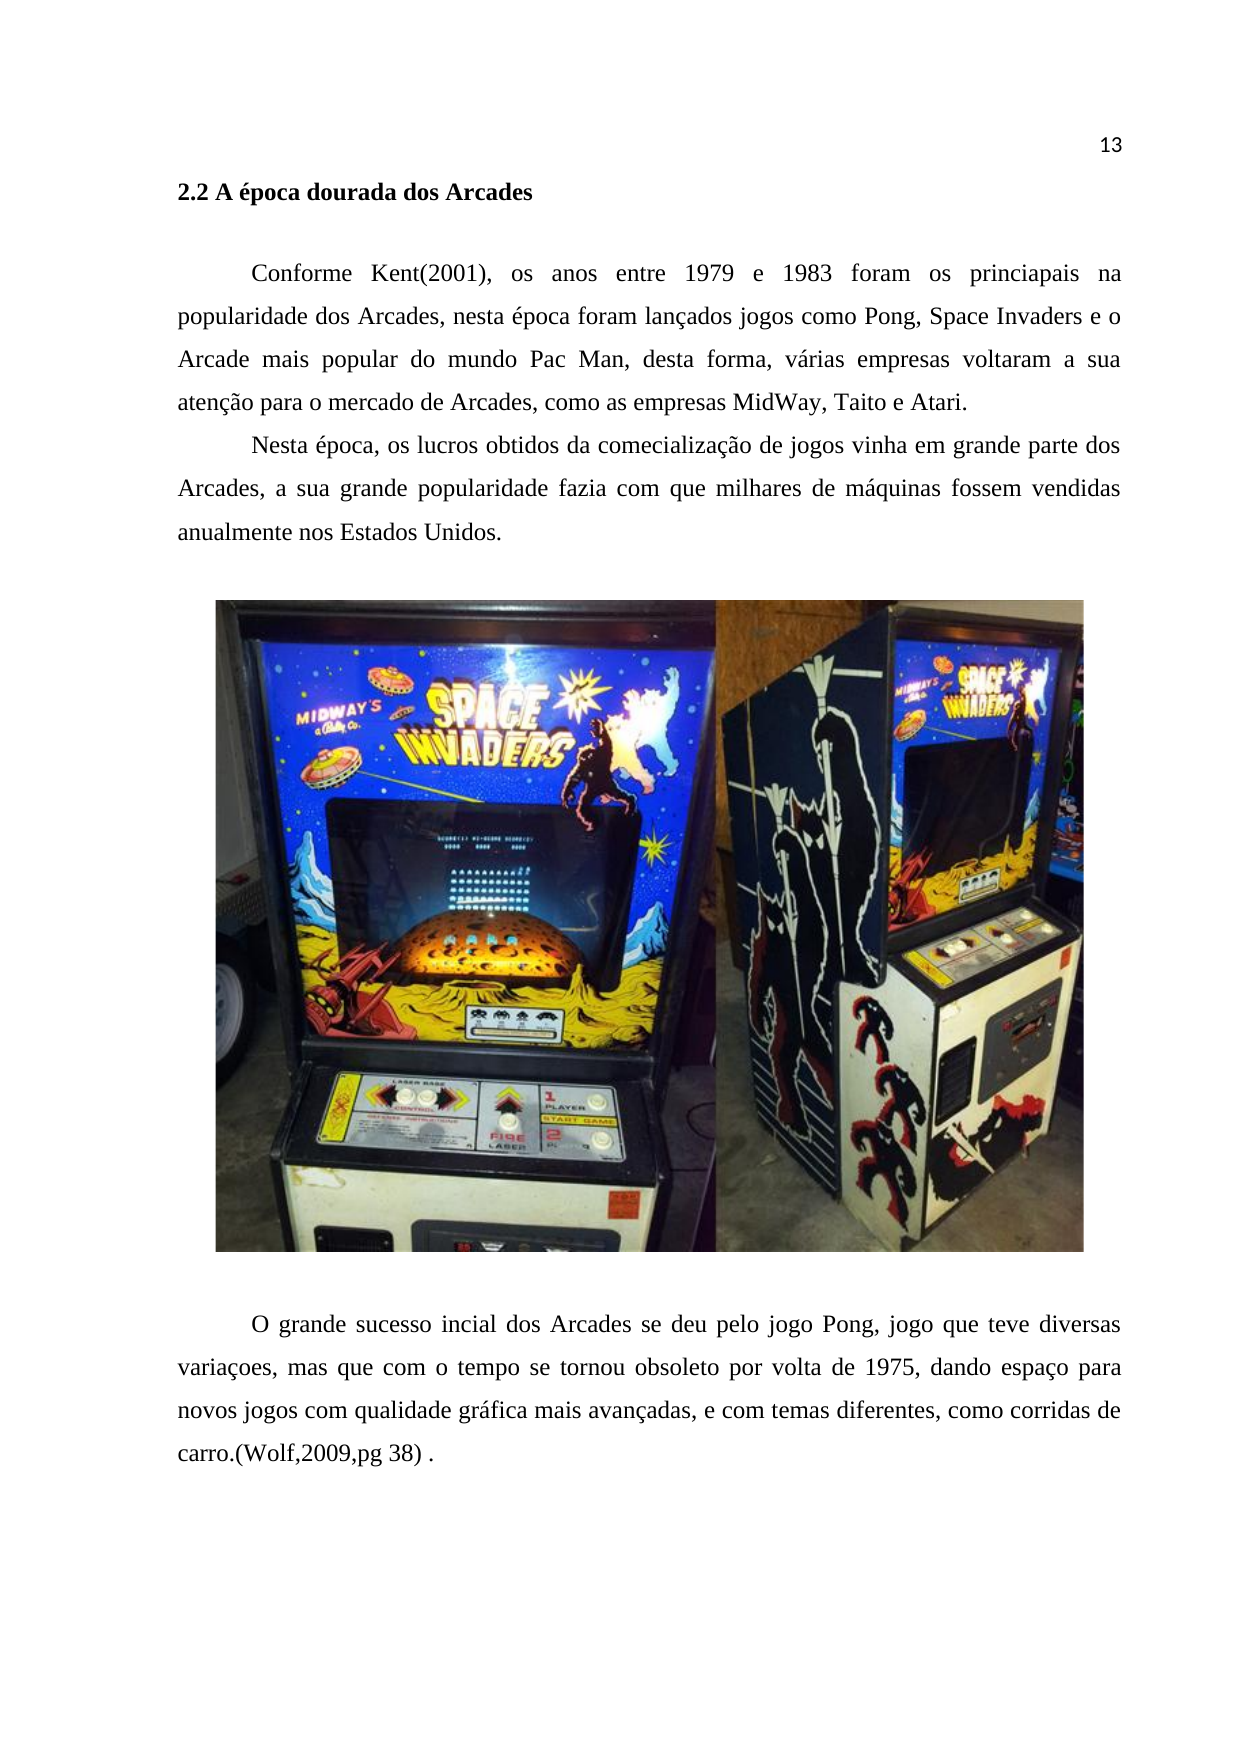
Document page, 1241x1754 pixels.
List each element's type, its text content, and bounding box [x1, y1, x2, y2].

text Nesta época, os lucros obtidos da comecialização de jogos vinha em grande parte dos Arcades, a sua grande popularidade fazia com que milhares de máquinas fossem vendidas anualmente nos Estados Unidos. [177, 430, 1122, 545]
picture [215, 600, 1084, 1252]
text O grande sucesso incial dos Arcades se deu pelo jogo Pong, jogo que teve diversas variaçoes, mas que com o tempo se tornou obsoleto por volta de 1975, dando espaço para novos jogos com qualidade gráfica mais avançadas, e com temas diferentes, como corridas de carro.(Wolf,2009,pg 38) . [177, 600, 1122, 1467]
subtitle 2.2 A época dourada dos Arcades [177, 177, 1122, 206]
text Conforme Kent(2001), os anos entre 1979 e 1983 foram os princiapais na popularidade dos Arcades, nesta época foram lançados jogos como Pong, Space Invaders e o Arcade mais popular do mundo Pac Man, desta forma, várias empresas voltaram a sua atenção para o mercado de Arcades, como as empresas MidWay, Taito e Atari. [177, 258, 1122, 416]
